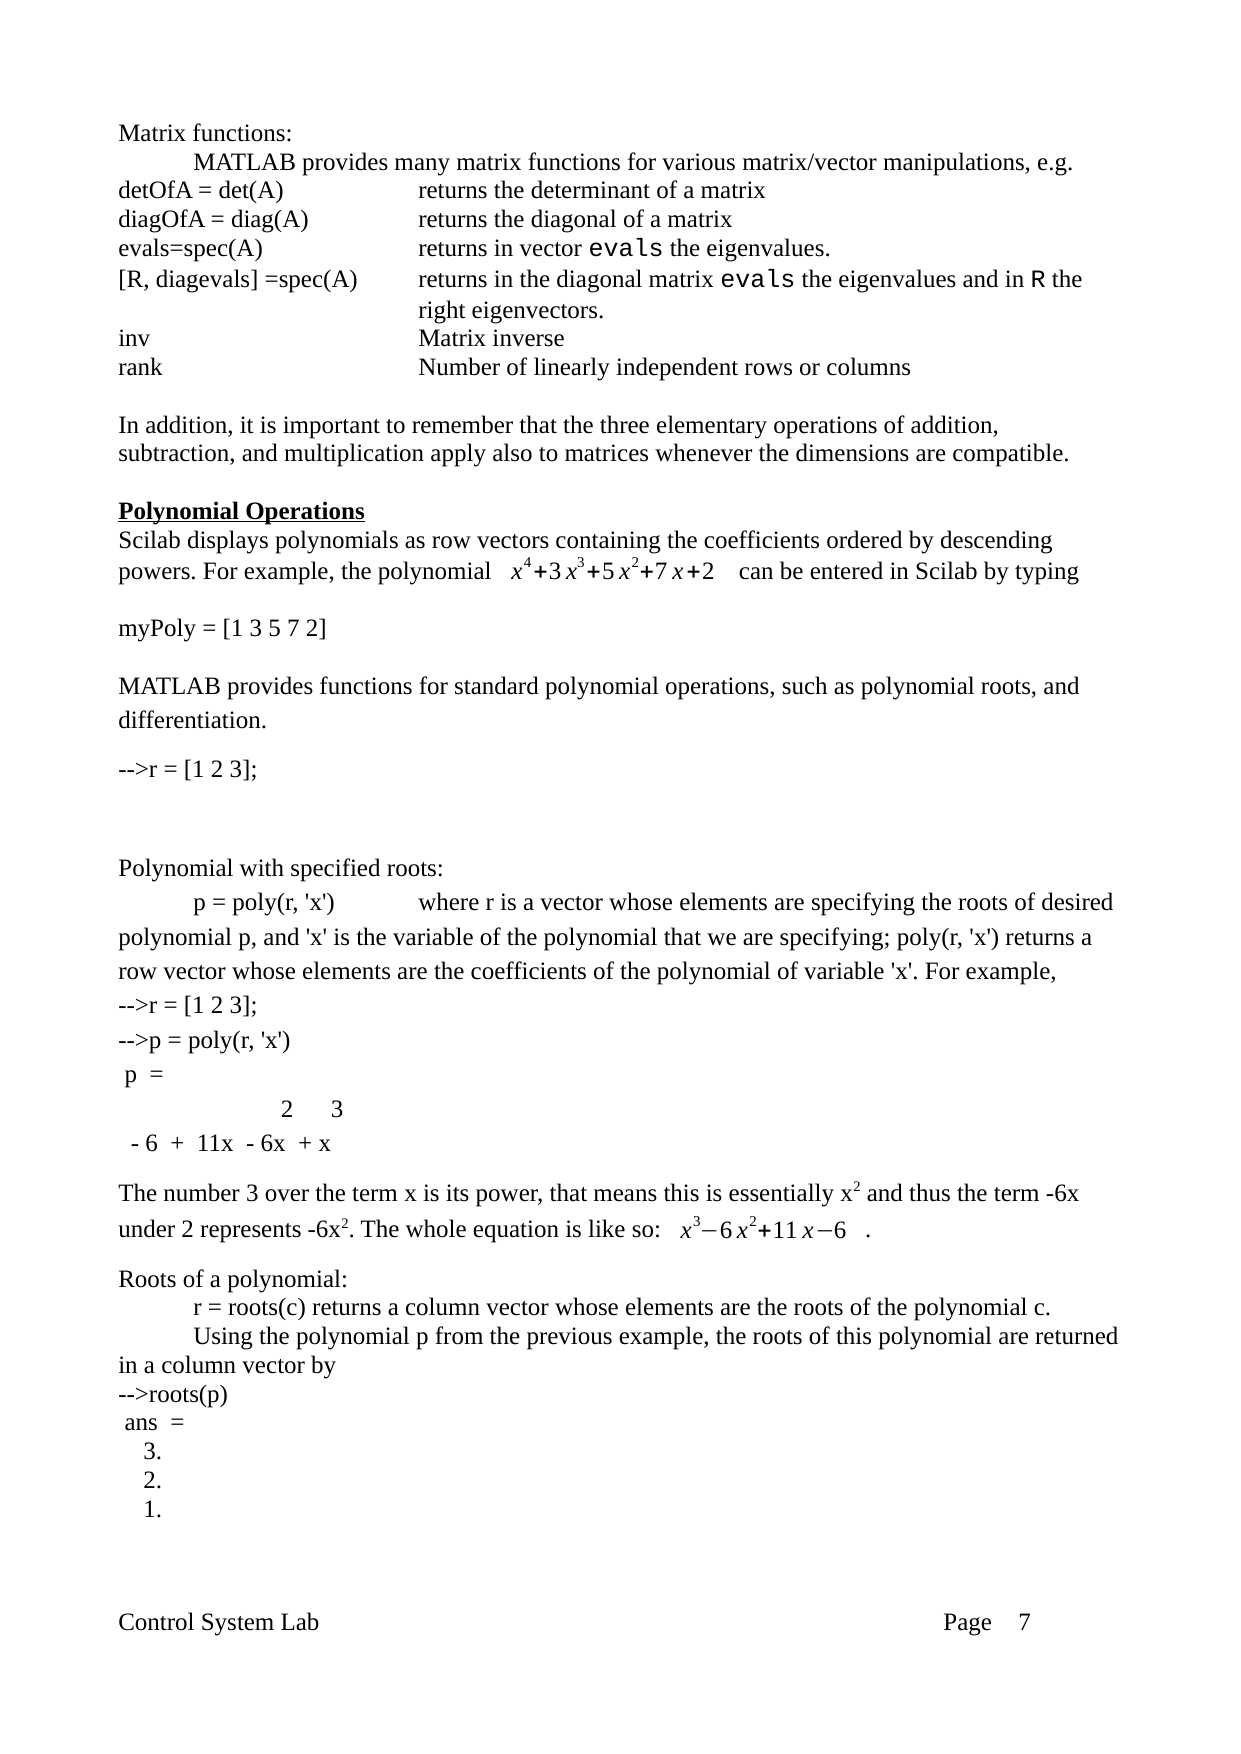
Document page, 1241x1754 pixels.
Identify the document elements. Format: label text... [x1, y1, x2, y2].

text ans = [118, 1407, 1122, 1436]
text MATLAB provides functions for standard polynomial operations, such as polynomial roots, and differentiation. [118, 671, 1122, 734]
text rank Number of linearly independent rows or columns [118, 352, 1122, 381]
text myPoly = [1 3 5 7 2] [118, 613, 1122, 642]
text r = roots(c) returns a column vector whose elements are the roots of the polynomial c. [118, 1292, 1122, 1321]
text -->roots(p) [118, 1379, 1122, 1407]
text Scilab displays polynomials as row vectors containing the coefficients ordered by descending powers. For example, the polynomial can be entered in Scilab by typing [118, 525, 1122, 585]
text 3. [118, 1436, 1122, 1465]
text -->r = [1 2 3]; [118, 754, 1122, 783]
text Polynomial with specified roots: p = poly(r, 'x') where r is a vector whose elements are specifying the roots of desired polynomial p, and 'x' is the variable of the polynomial that we are specifying; poly(r, 'x') returns a row vector whose elements are the coefficients of the polynomial of variable 'x'. For example, -->r = [1 2 3]; -->p = poly(r, 'x') p = 2 3 - 6 + 11x - 6x + x [118, 853, 1122, 1157]
text diagOfA = diag(A) returns the diagonal of a matrix [118, 204, 1122, 233]
text detOfA = det(A) returns the determinant of a matrix [118, 176, 1122, 204]
text Roots of a polynomial: [118, 1264, 1122, 1292]
text Polynomial Operations [118, 496, 1122, 525]
text 1. [118, 1494, 1122, 1522]
text Using the polynomial p from the previous example, the roots of this polynomial are returned in a column vector by [118, 1321, 1122, 1379]
subtitle evals=spec(A) returns in vector evals the eigenvalues. [R, diagevals] =spec(A) returns in the diagonal matrix evals the eigenvalues and in R the [118, 233, 1122, 295]
text The number 3 over the term x is its power, that means this is essentially x2 and thus the term -6x under 2 represents -6x2. The whole equation is like so:. [118, 1178, 1122, 1243]
text Matrix functions: [118, 118, 1122, 147]
text 2. [118, 1465, 1122, 1494]
subtitle right eigenvectors. inv Matrix inverse [118, 295, 1122, 352]
text MATLAB provides many matrix functions for various matrix/vector manipulations, e.g. [118, 147, 1122, 176]
text In addition, it is important to remember that the three elementary operations of addition, subtraction, and multiplication apply also to matrices whenever the dimensions are compatible. [118, 410, 1122, 467]
